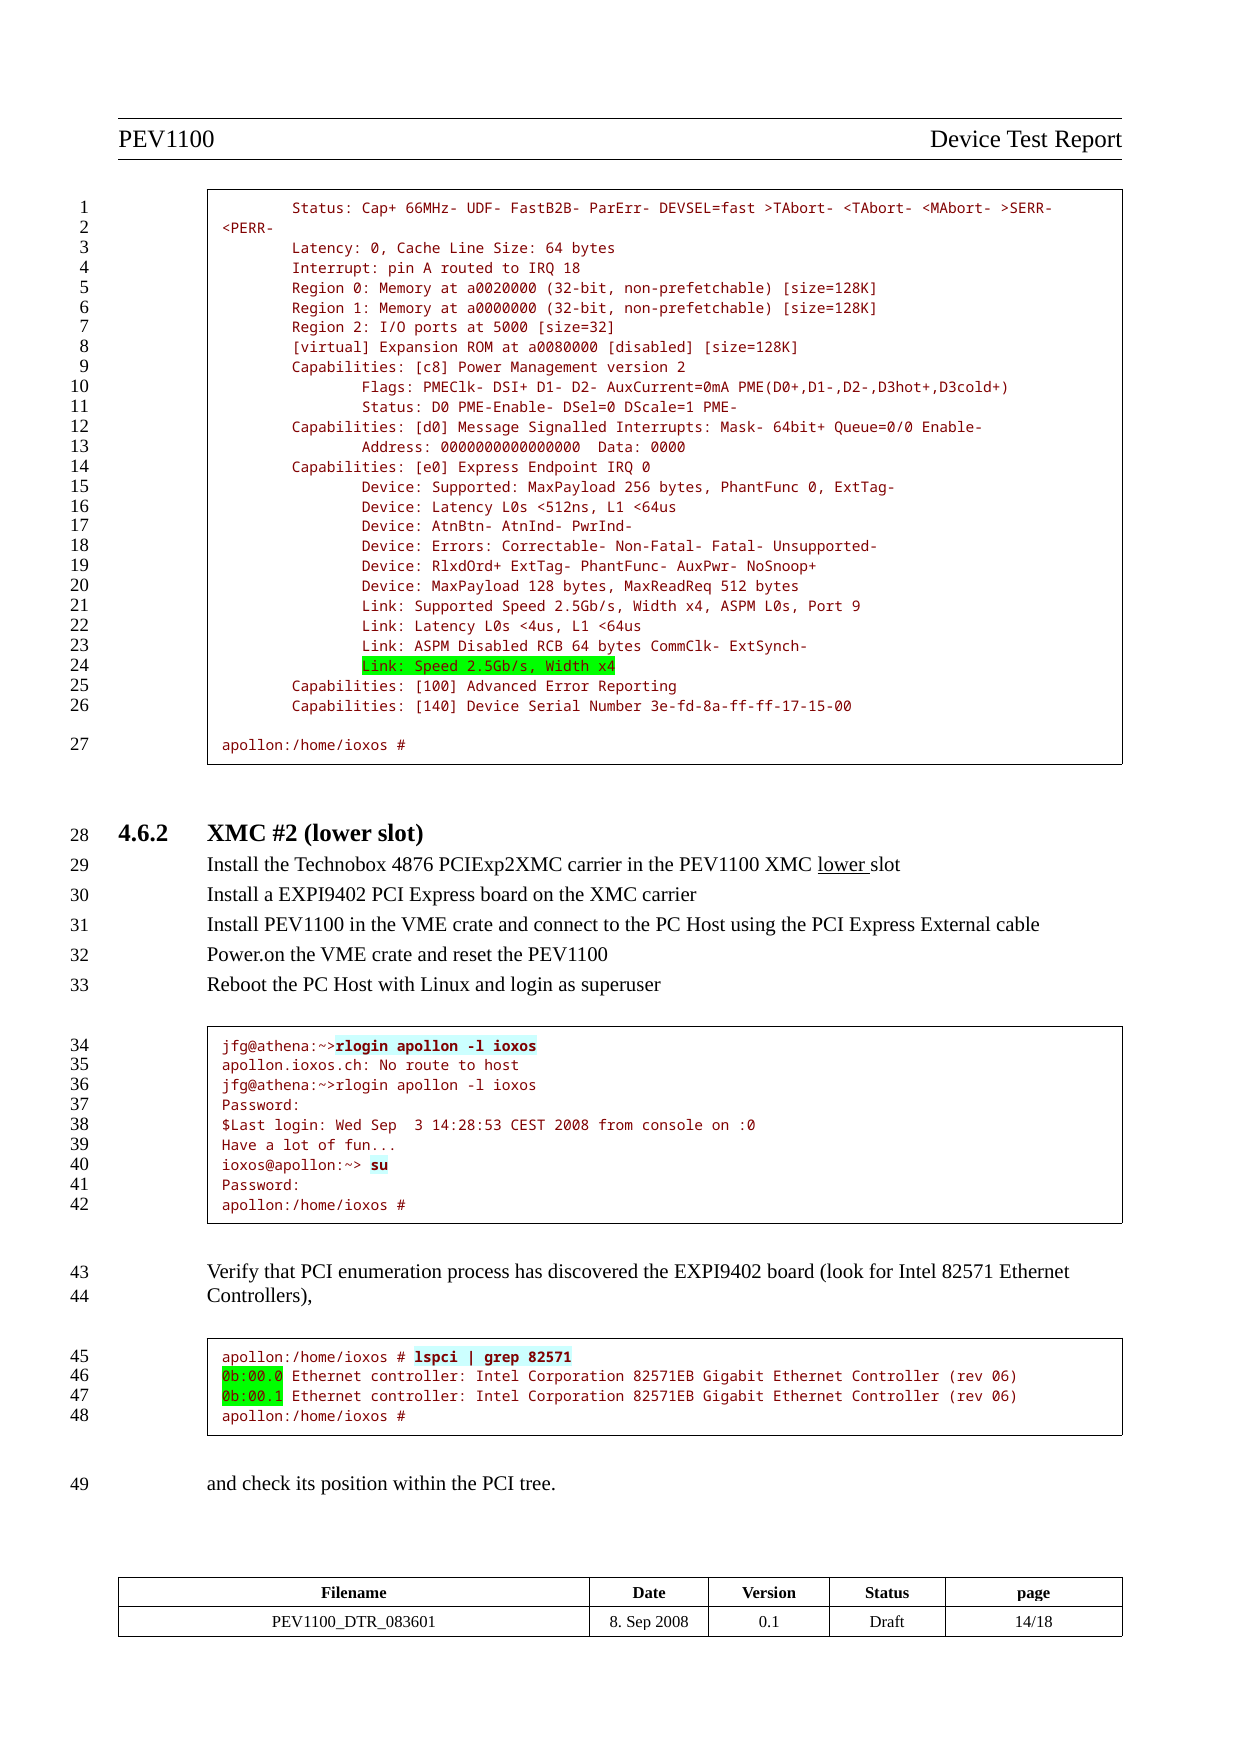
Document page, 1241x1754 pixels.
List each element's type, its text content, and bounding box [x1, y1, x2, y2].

text Device: RlxdOrd+ ExtTag- PhantFunc- AuxPwr- NoSnoop+ [208, 547, 1122, 567]
text Capabilities: [100] Advanced Error Reporting [208, 666, 1122, 686]
text Capabilities: [d0] Message Signalled Interrupts: Mask- 64bit+ Queue=0/0 Enable- [208, 408, 1122, 428]
text Region 2: I/O ports at 5000 [size=32] [208, 308, 1122, 328]
text Interrupt: pin A routed to IRQ 18 [208, 249, 1122, 268]
text Region 0: Memory at a0020000 (32-bit, non-prefetchable) [size=128K] [208, 268, 1122, 288]
text jfg@athena:~>rlogin apollon -l ioxos [208, 1027, 1122, 1046]
text Link: Speed 2.5Gb/s, Width x4 [208, 647, 1122, 666]
text Install a EXPI9402 PCI Express board on the XMC carrier [207, 882, 1122, 906]
subtitle XMC #2 (lower slot) [118, 818, 1122, 846]
text Password: [208, 1086, 1122, 1106]
text Address: 0000000000000000 Data: 0000 [208, 428, 1122, 448]
text Link: ASPM Disabled RCB 64 bytes CommClk- ExtSynch- [208, 627, 1122, 647]
text [virtual] Expansion ROM at a0080000 [disabled] [size=128K] [208, 328, 1122, 348]
text Capabilities: [140] Device Serial Number 3e-fd-8a-ff-ff-17-15-00 [208, 686, 1122, 715]
text apollon:/home/ioxos # [208, 1186, 1122, 1223]
text Status: Cap+ 66MHz- UDF- FastB2B- ParErr- DEVSEL=fast >TAbort- <TAbort- <MAbort- >SERR- <PERR- [208, 190, 1122, 229]
text Device: Latency L0s <512ns, L1 <64us [208, 487, 1122, 507]
text Device: Supported: MaxPayload 256 bytes, PhantFunc 0, ExtTag- [208, 467, 1122, 487]
text Have a lot of fun... [208, 1126, 1122, 1146]
text Device: Errors: Correctable- Non-Fatal- Fatal- Unsupported- [208, 527, 1122, 547]
text jfg@athena:~>rlogin apollon -l ioxos [208, 1066, 1122, 1086]
text Power.on the VME crate and reset the PEV1100 [207, 942, 1122, 966]
text Region 1: Memory at a0000000 (32-bit, non-prefetchable) [size=128K] [208, 288, 1122, 308]
text Password: [208, 1166, 1122, 1186]
text 0b:00.0 Ethernet controller: Intel Corporation 82571EB Gigabit Ethernet Controller (rev 06) [208, 1357, 1122, 1377]
text apollon:/home/ioxos # lspci | grep 82571 [208, 1339, 1122, 1357]
text $Last login: Wed Sep 3 14:28:53 CEST 2008 from console on :0 [208, 1106, 1122, 1126]
text apollon.ioxos.ch: No route to host [208, 1046, 1122, 1066]
text Flags: PMEClk- DSI+ D1- D2- AuxCurrent=0mA PME(D0+,D1-,D2-,D3hot+,D3cold+) [208, 368, 1122, 388]
text apollon:/home/ioxos # [208, 1397, 1122, 1435]
text Latency: 0, Cache Line Size: 64 bytes [208, 229, 1122, 249]
text Device: AtnBtn- AtnInd- PwrInd- [208, 507, 1122, 527]
text Device: MaxPayload 128 bytes, MaxReadReq 512 bytes [208, 567, 1122, 587]
text Capabilities: [e0] Express Endpoint IRQ 0 [208, 448, 1122, 467]
text Install the Technobox 4876 PCIExp2XMC carrier in the PEV1100 XMC lower slot [207, 852, 1122, 876]
text 0b:00.1 Ethernet controller: Intel Corporation 82571EB Gigabit Ethernet Controller (rev 06) [208, 1377, 1122, 1397]
text Link: Latency L0s <4us, L1 <64us [208, 607, 1122, 627]
text ioxos@apollon:~> su [208, 1146, 1122, 1166]
text Capabilities: [c8] Power Management version 2 [208, 348, 1122, 368]
text Reboot the PC Host with Linux and login as superuser [207, 972, 1122, 996]
text and check its position within the PCI tree. [207, 1471, 1122, 1495]
text Link: Supported Speed 2.5Gb/s, Width x4, ASPM L0s, Port 9 [208, 587, 1122, 607]
text Verify that PCI enumeration process has discovered the EXPI9402 board (look for Intel 82571 Ethernet Controllers), [207, 1259, 1122, 1307]
text Install PEV1100 in the VME crate and connect to the PC Host using the PCI Express External cable [207, 912, 1122, 936]
text Status: D0 PME-Enable- DSel=0 DScale=1 PME- [208, 388, 1122, 408]
text apollon:/home/ioxos # [208, 726, 1122, 764]
